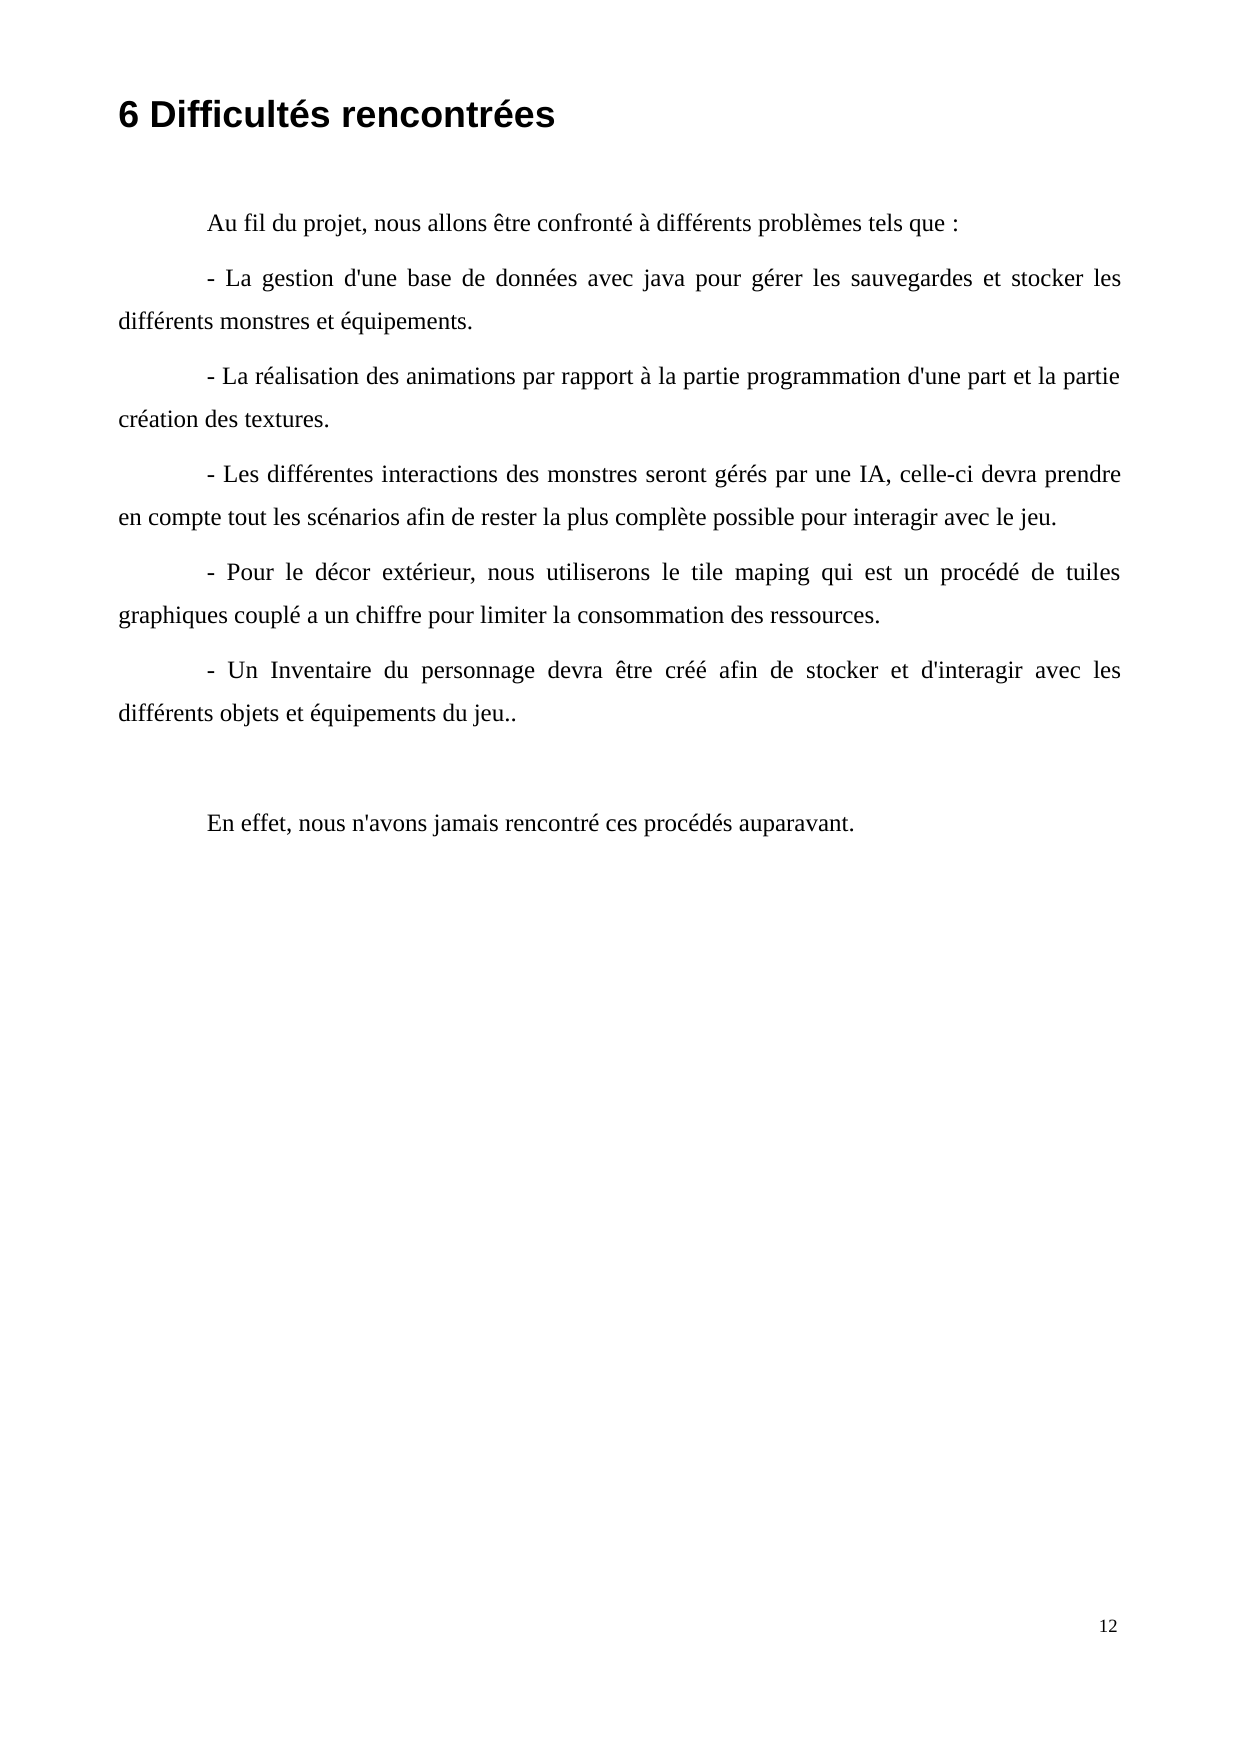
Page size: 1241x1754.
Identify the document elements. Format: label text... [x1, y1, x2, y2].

text - Pour le décor extérieur, nous utiliserons le tile maping qui est un procédé de tuiles graphiques couplé a un chiffre pour limiter la consommation des ressources. [118, 557, 1122, 629]
text Au fil du projet, nous allons être confronté à différents problèmes tels que : [118, 208, 1122, 237]
text - Un Inventaire du personnage devra être créé afin de stocker et d'interagir avec les différents objets et équipements du jeu.. [118, 655, 1122, 727]
text - Les différentes interactions des monstres seront gérés par une IA, celle-ci devra prendre en compte tout les scénarios afin de rester la plus complète possible pour interagir avec le jeu. [118, 459, 1122, 531]
text En effet, nous n'avons jamais rencontré ces procédés auparavant. [118, 808, 1122, 837]
text - La gestion d'une base de données avec java pour gérer les sauvegardes et stocker les différents monstres et équipements. [118, 263, 1122, 335]
subtitle Difficultés rencontrées [118, 92, 1122, 135]
text - La réalisation des animations par rapport à la partie programmation d'une part et la partie création des textures. [118, 361, 1122, 433]
